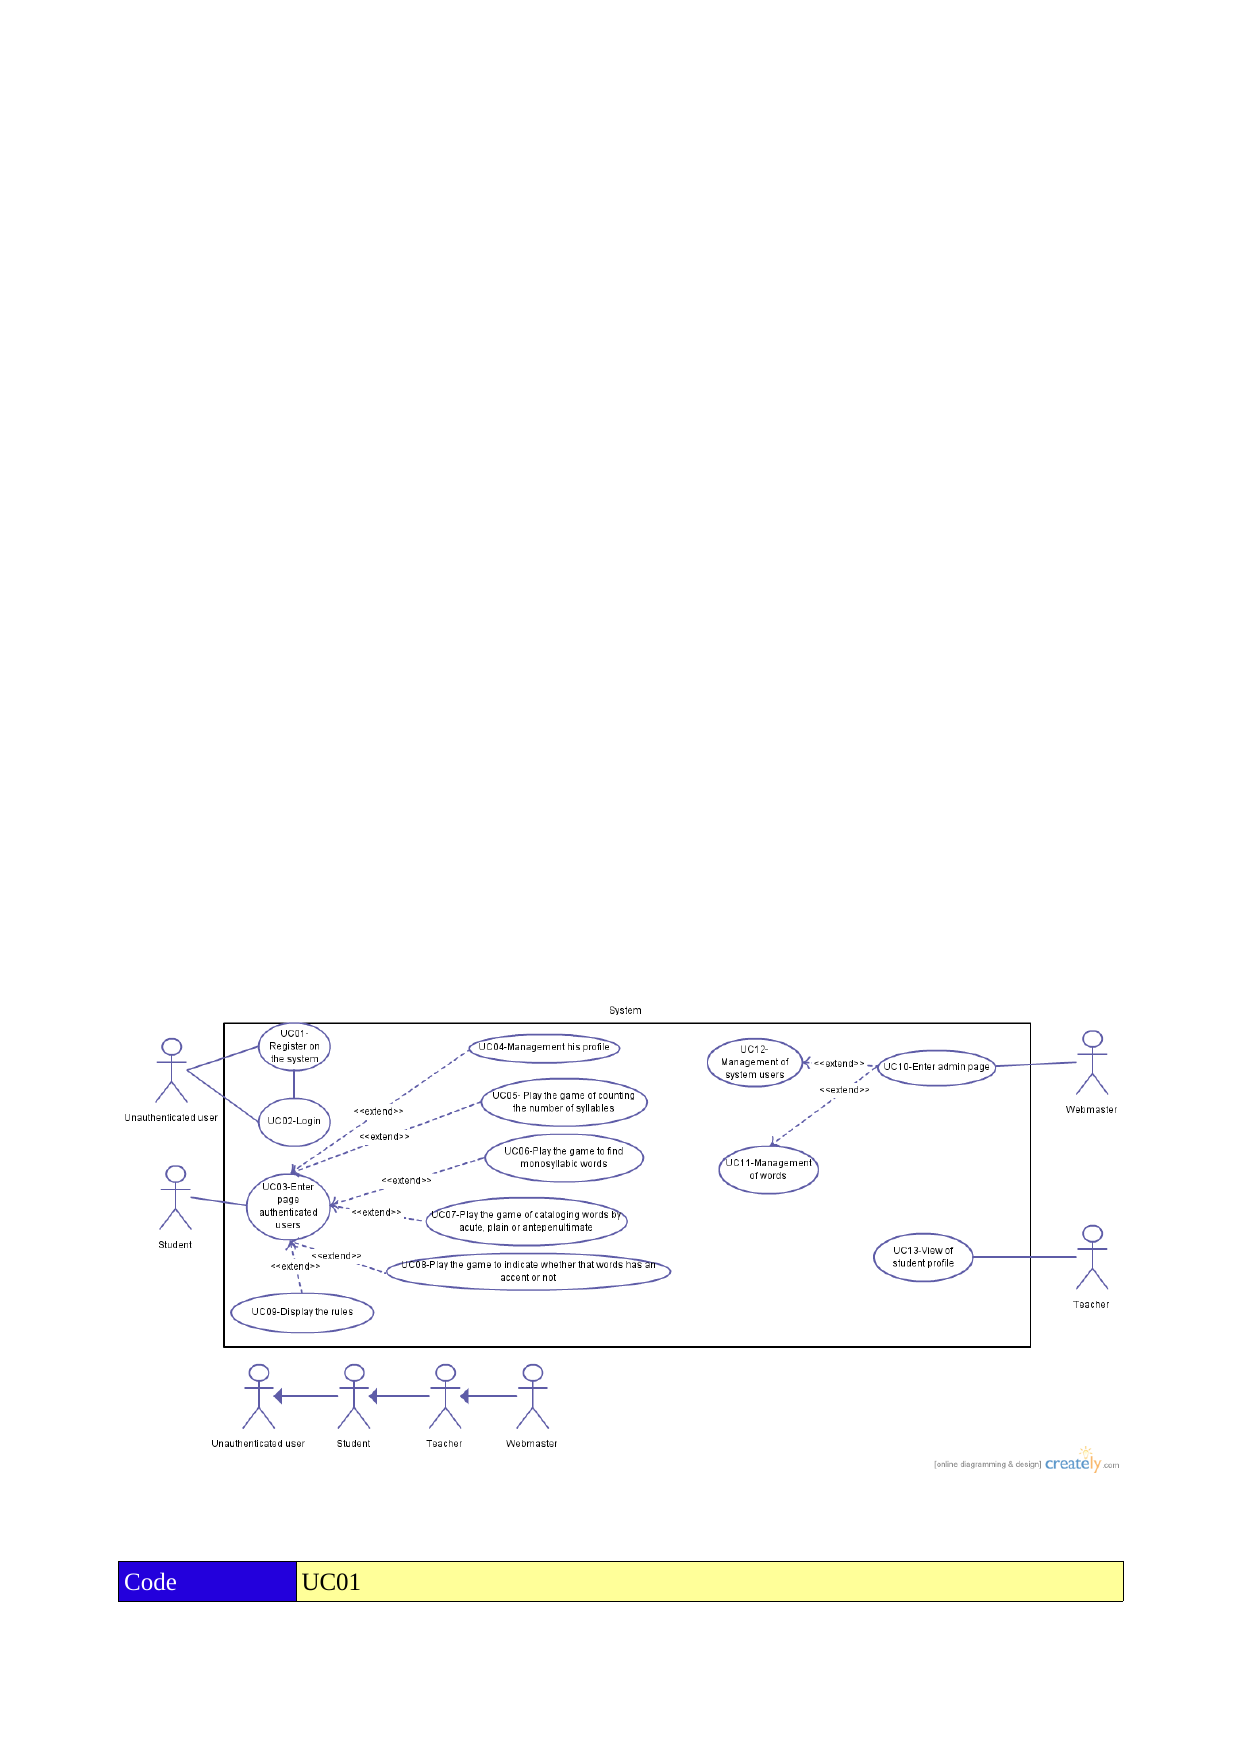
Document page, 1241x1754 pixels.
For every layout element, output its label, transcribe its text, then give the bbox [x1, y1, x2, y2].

picture [118, 999, 1123, 1476]
table_header Code [119, 1562, 296, 1601]
table_header UC01 [297, 1562, 1123, 1601]
